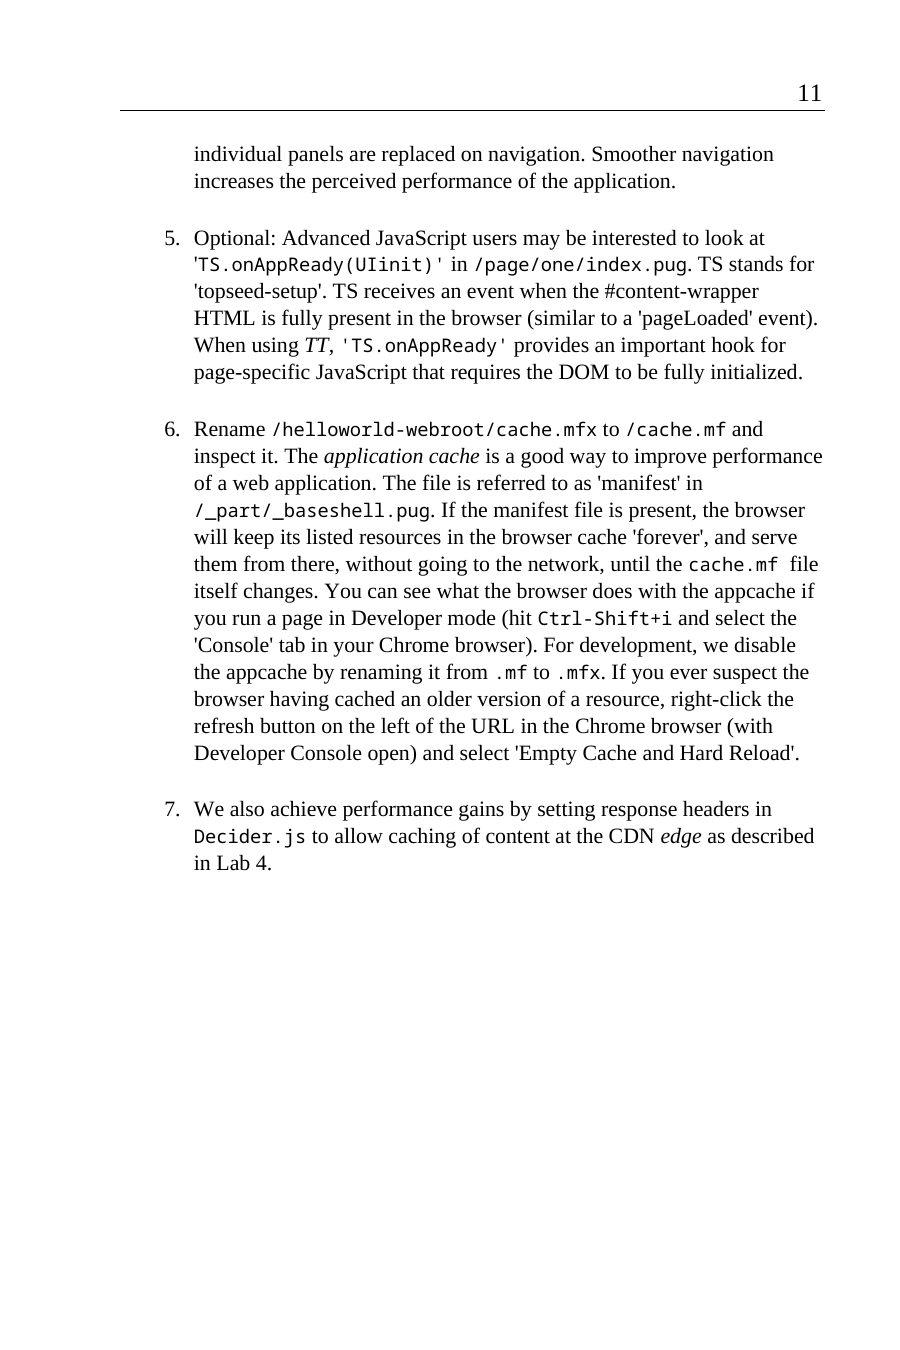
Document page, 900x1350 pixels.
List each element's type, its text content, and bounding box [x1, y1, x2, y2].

list We also achieve performance gains by setting response headers in Decider.js to allow caching of content at the CDN edge as described in Lab 4. [164, 795, 825, 876]
list Rename /helloworld-webroot/cache.mfx to /cache.mf and inspect it. The application cache is a good way to improve performance of a web application. The file is referred to as 'manifest' in /_part/_baseshell.pug. If the manifest file is present, the browser will keep its listed resources in the browser cache 'forever', and serve them from there, without going to the network, until the cache.mf file itself changes. You can see what the browser does with the appcache if you run a page in Developer mode (hit Ctrl-Shift+i and select the 'Console' tab in your Chrome browser). For development, we disable the appcache by renaming it from .mf to .mfx. If you ever suspect the browser having cached an older version of a resource, right-click the refresh button on the left of the URL in the Chrome browser (with Developer Console open) and select 'Empty Cache and Hard Reload'. [164, 415, 825, 765]
list Optional: Advanced JavaScript users may be interested to look at 'TS.onAppReady(UIinit)' in /page/one/index.pug. TS stands for 'topseed-setup'. TS receives an event when the #content-wrapper HTML is fully present in the browser (similar to a 'pageLoaded' event). When using TT, 'TS.onAppReady' provides an important hook for page-specific JavaScript that requires the DOM to be fully initialized. [164, 223, 825, 385]
list individual panels are replaced on navigation. Smoother navigation increases the perceived performance of the application. [164, 140, 825, 194]
